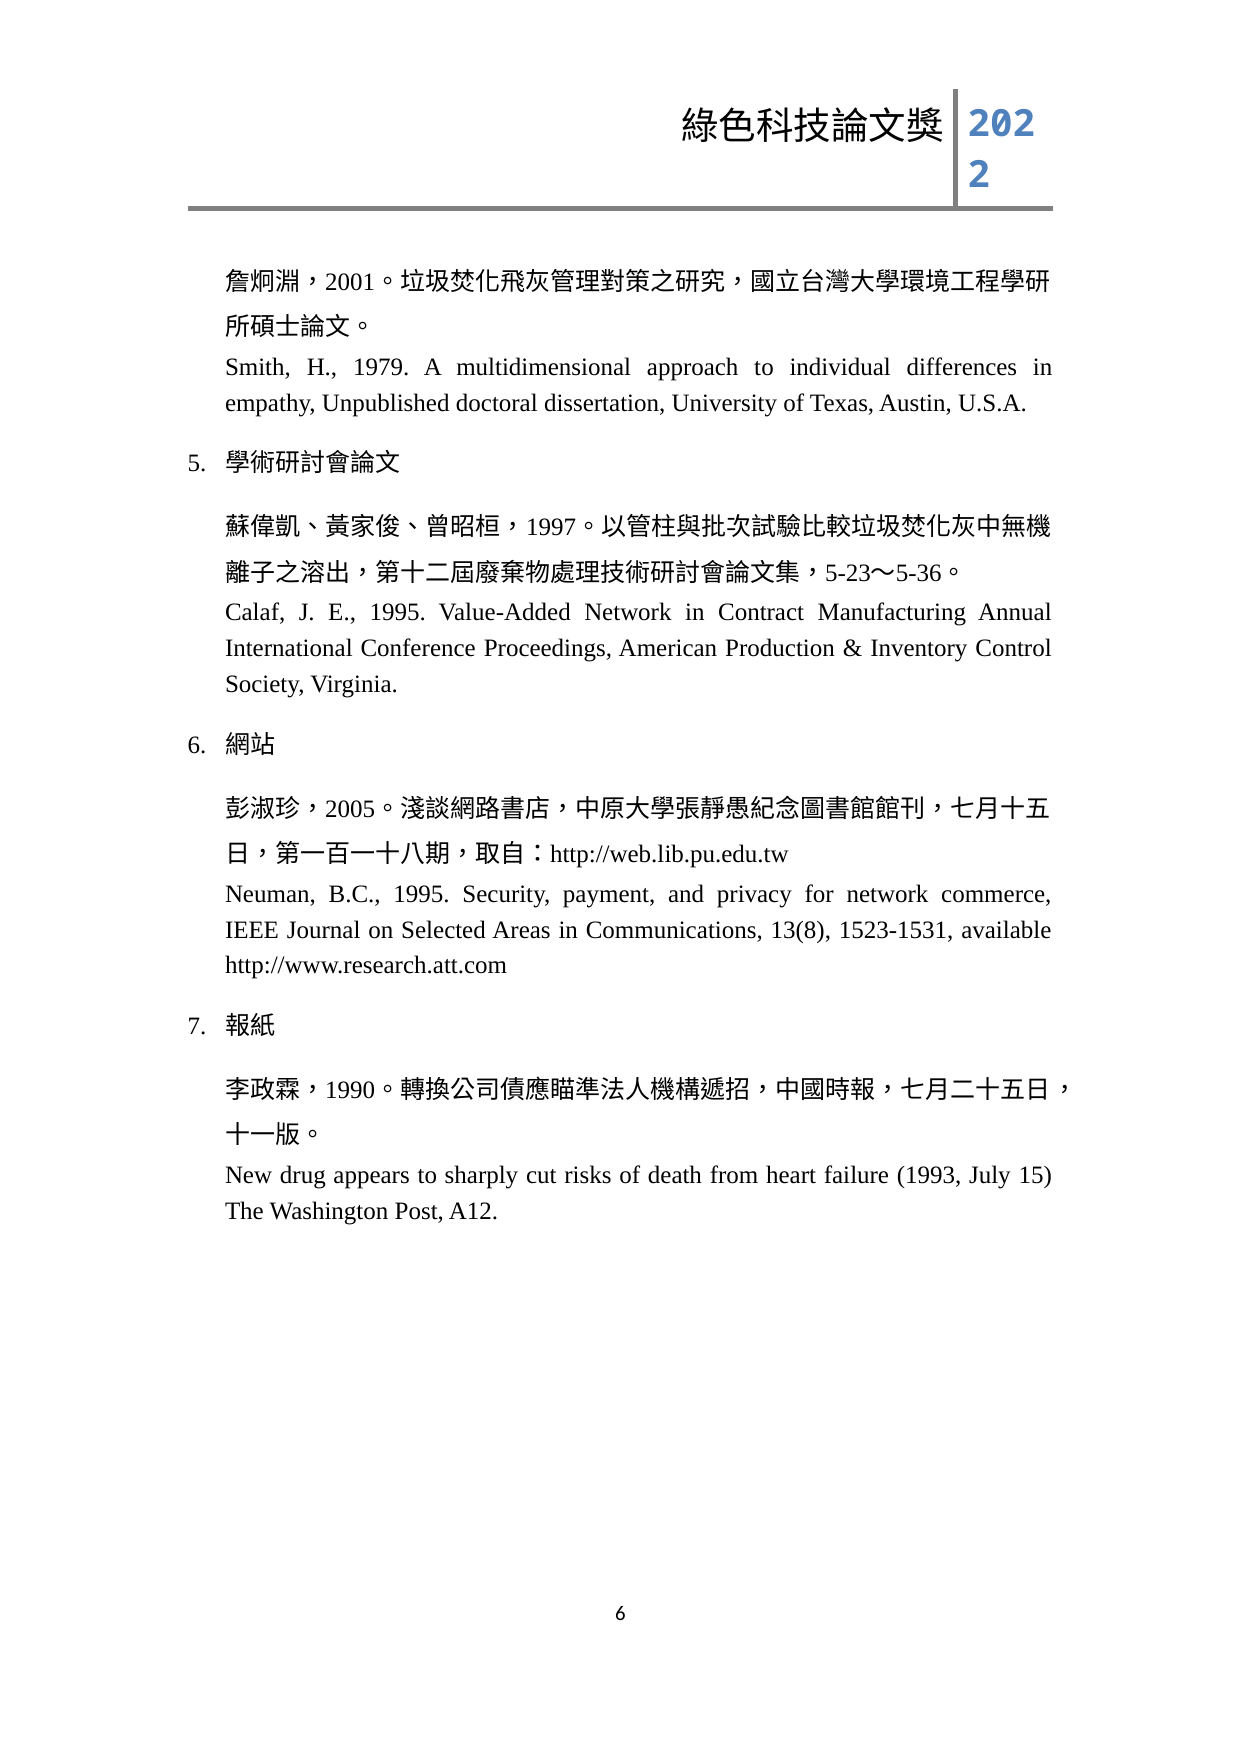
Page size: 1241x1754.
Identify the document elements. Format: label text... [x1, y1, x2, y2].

list 報紙 [187, 1005, 1053, 1042]
list 詹炯淵，2001。垃圾焚化飛灰管理對策之研究，國立台灣大學環境工程學研所碩士論文。 [225, 262, 1053, 343]
list 彭淑珍，2005。淺談網路書店，中原大學張靜愚紀念圖書館館刊，七月十五日，第一百一十八期，取自：http://web.lib.pu.edu.tw [225, 788, 1053, 870]
list 李政霖，1990。轉換公司債應瞄準法人機構遞招，中國時報，七月二十五日，十一版。 [225, 1069, 1053, 1151]
list 蘇偉凱、黃家俊、曾昭桓，1997。以管柱與批次試驗比較垃圾焚化灰中無機離子之溶出，第十二屆廢棄物處理技術研討會論文集，5-23～5-36。 [225, 507, 1053, 588]
list New drug appears to sharply cut risks of death from heart failure (1993, July 15) The Washington Post, A12. [225, 1160, 1053, 1225]
list Smith, H., 1979. A multidimensional approach to individual differences in empathy, Unpublished doctoral dissertation, University of Texas, Austin, U.S.A. [225, 352, 1053, 417]
list 網站 [187, 724, 1053, 760]
list Calaf, J. E., 1995. Value-Added Network in Contract Manufacturing Annual International Conference Proceedings, American Production & Inventory Control Society, Virginia. [225, 597, 1053, 698]
list 學術研討會論文 [187, 443, 1053, 479]
list Neuman, B.C., 1995. Security, payment, and privacy for network commerce, IEEE Journal on Selected Areas in Communications, 13(8), 1523-1531, available http://www.research.att.com [225, 879, 1053, 979]
